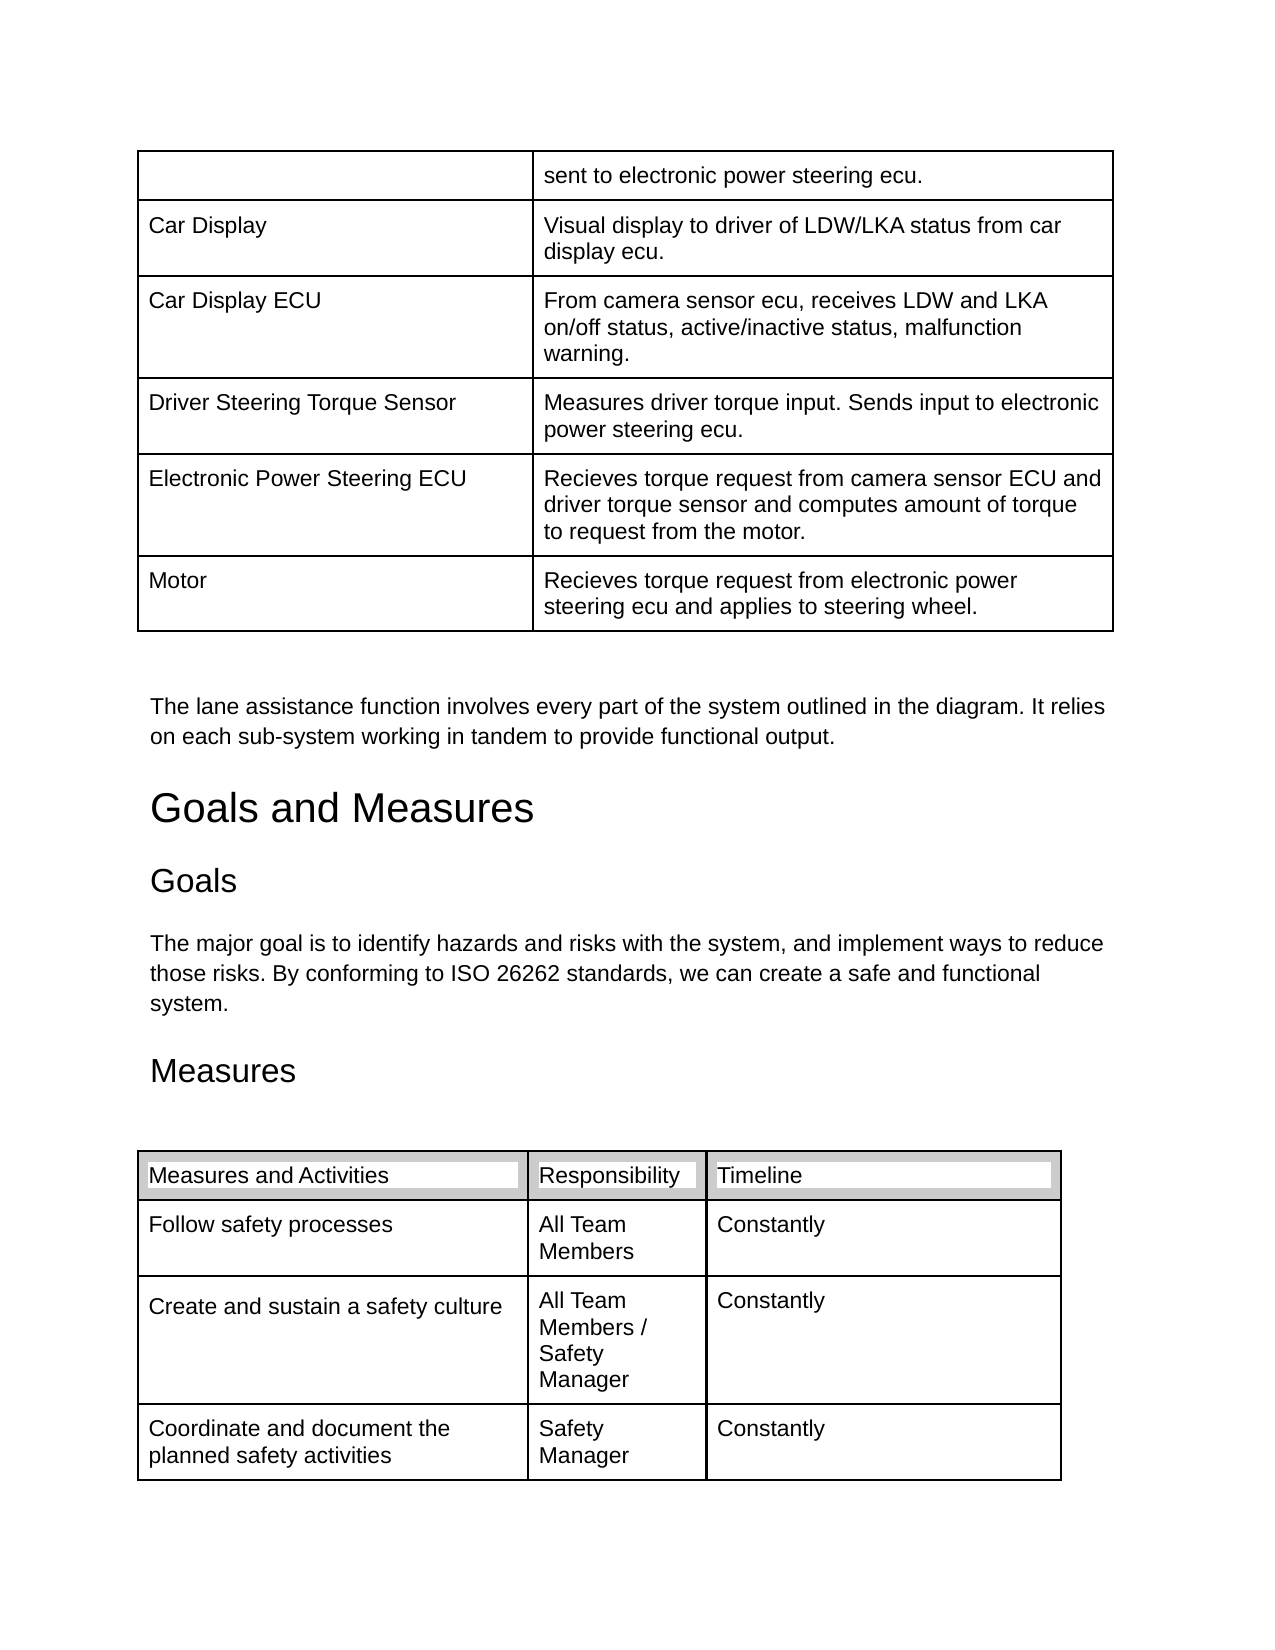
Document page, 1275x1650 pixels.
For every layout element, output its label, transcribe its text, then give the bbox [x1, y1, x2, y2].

table_cell Safety Manager [529, 1405, 705, 1478]
table_cell Car Display ECU [139, 277, 532, 377]
text The lane assistance function involves every part of the system outlined in the diagram. It relies on each sub-system working in tandem to provide functional output. [150, 693, 1125, 749]
table_cell Coordinate and document the planned safety activities [139, 1405, 527, 1478]
table_cell All Team Members / Safety Manager [529, 1277, 705, 1403]
table_cell Motor [139, 557, 532, 630]
table_cell sent to electronic power steering ecu. [534, 152, 1112, 199]
table_cell From camera sensor ecu, receives LDW and LKA on/off status, active/inactive status, malfunction warning. [534, 277, 1112, 377]
table_cell Follow safety processes [139, 1201, 527, 1274]
table_cell Driver Steering Torque Sensor [139, 379, 532, 452]
subtitle Goals and Measures [150, 783, 1125, 831]
table_cell Constantly [708, 1405, 1060, 1478]
table_cell Visual display to driver of LDW/LKA status from car display ecu. [534, 201, 1112, 275]
table_cell [139, 152, 532, 199]
table_cell Constantly [708, 1201, 1060, 1274]
table_cell Constantly [708, 1277, 1060, 1403]
subtitle Measures [150, 1051, 1125, 1089]
table_header Responsibility [529, 1152, 705, 1199]
text The major goal is to identify hazards and risks with the system, and implement ways to reduce those risks. By conforming to ISO 26262 standards, we can create a safe and functional system. [150, 930, 1125, 1017]
table_cell Recieves torque request from camera sensor ECU and driver torque sensor and computes amount of torque to request from the motor. [534, 455, 1112, 554]
table_cell Car Display [139, 201, 532, 275]
table_cell Electronic Power Steering ECU [139, 455, 532, 554]
table_cell Recieves torque request from electronic power steering ecu and applies to steering wheel. [534, 557, 1112, 630]
table_cell All Team Members [529, 1201, 705, 1274]
table_cell Create and sustain a safety culture [139, 1277, 527, 1403]
table_header Measures and Activities [139, 1152, 527, 1199]
subtitle Goals [150, 861, 1125, 900]
table_header Timeline [708, 1152, 1060, 1199]
table_cell Measures driver torque input. Sends input to electronic power steering ecu. [534, 379, 1112, 452]
